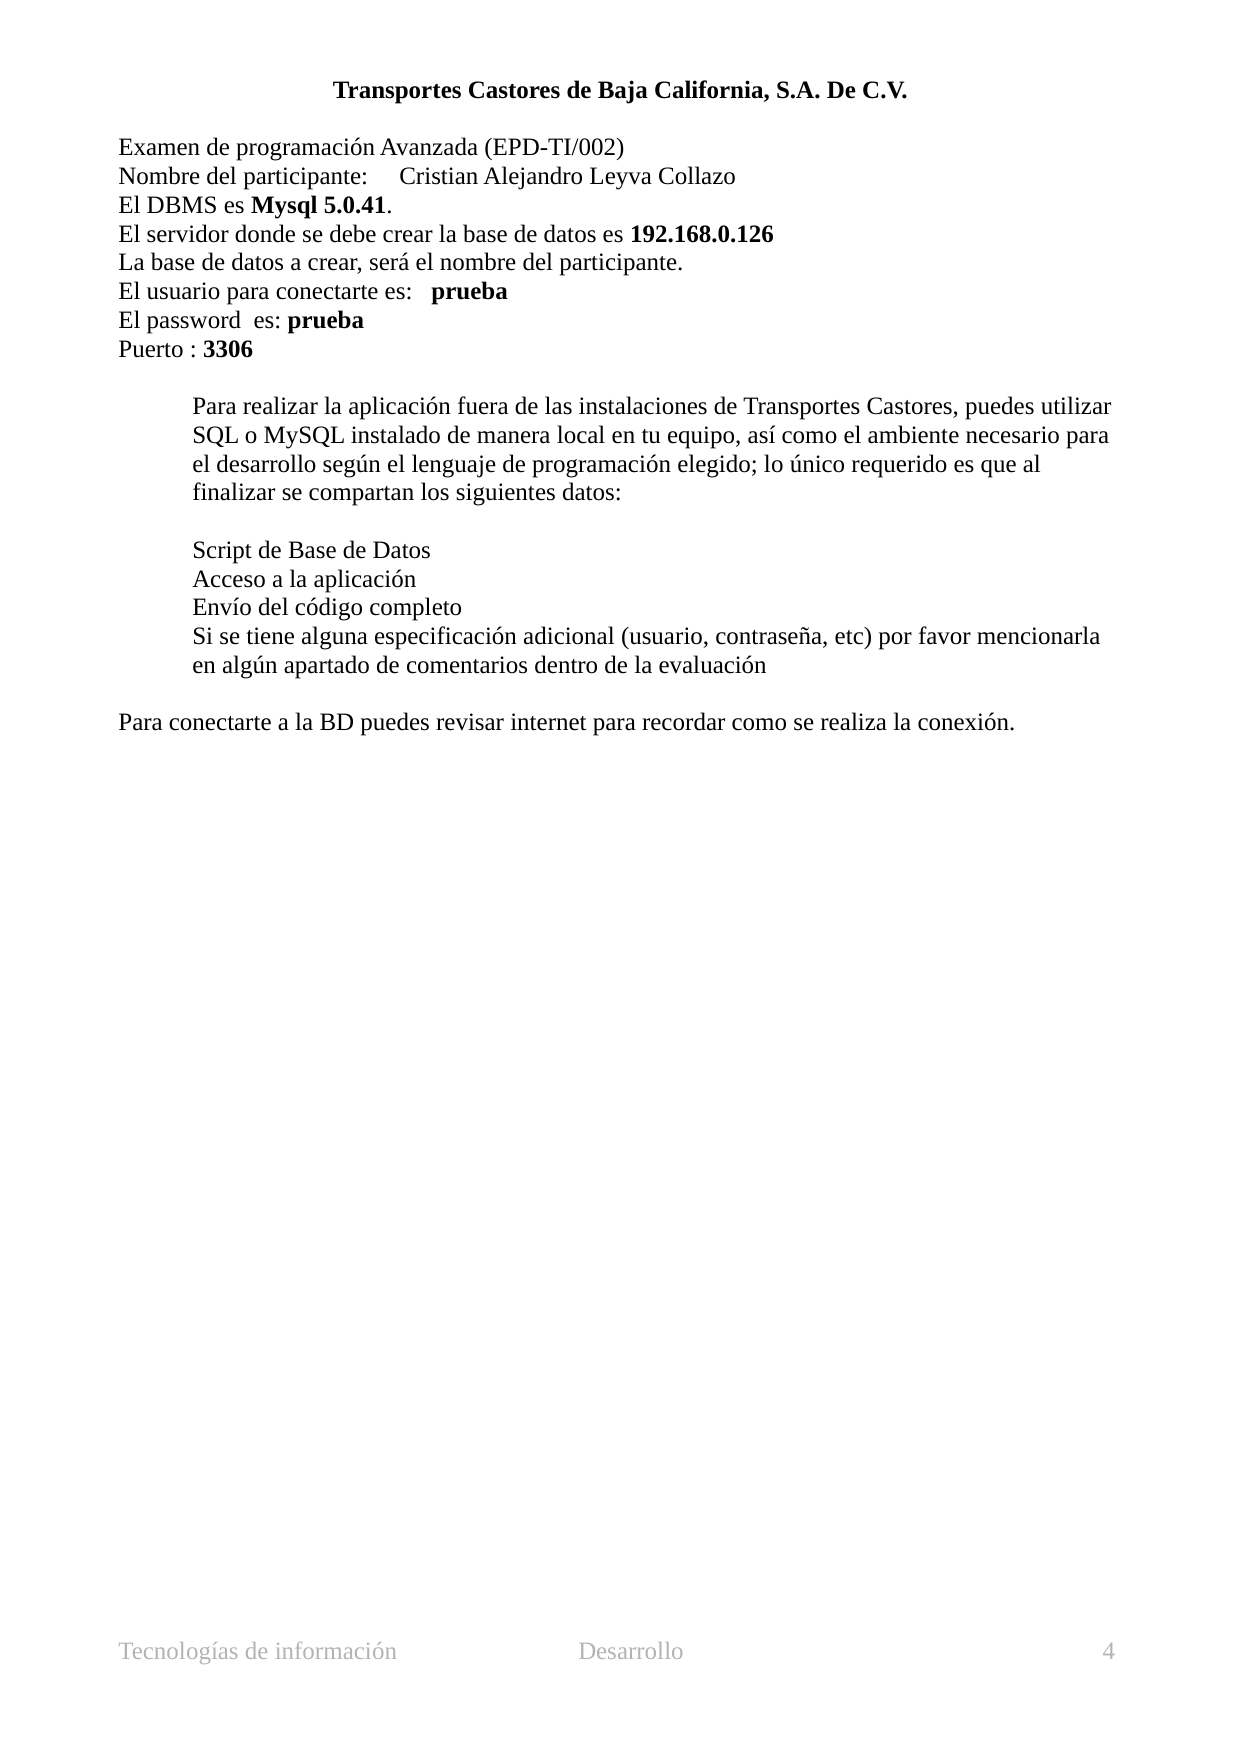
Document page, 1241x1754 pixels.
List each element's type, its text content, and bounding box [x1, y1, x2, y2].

text Para conectarte a la BD puedes revisar internet para recordar como se realiza la conexión. [118, 707, 1122, 736]
text El servidor donde se debe crear la base de datos es 192.168.0.126 [118, 219, 1122, 247]
text El DBMS es Mysql 5.0.41. [118, 190, 1122, 219]
text Script de Base de Datos [118, 535, 1122, 564]
text Para realizar la aplicación fuera de las instalaciones de Transportes Castores, puedes utilizar SQL o MySQL instalado de manera local en tu equipo, así como el ambiente necesario para el desarrollo según el lenguaje de programación elegido; lo único requerido es que al finalizar se compartan los siguientes datos: [118, 391, 1122, 506]
text El usuario para conectarte es: prueba [118, 276, 1122, 305]
text Envío del código completo [118, 592, 1122, 621]
text Si se tiene alguna especificación adicional (usuario, contraseña, etc) por favor mencionarla en algún apartado de comentarios dentro de la evaluación [118, 621, 1122, 679]
text La base de datos a crear, será el nombre del participante. [118, 247, 1122, 276]
text Puerto : 3306 [118, 334, 1122, 362]
text El password es: prueba [118, 305, 1122, 334]
text Acceso a la aplicación [118, 564, 1122, 592]
